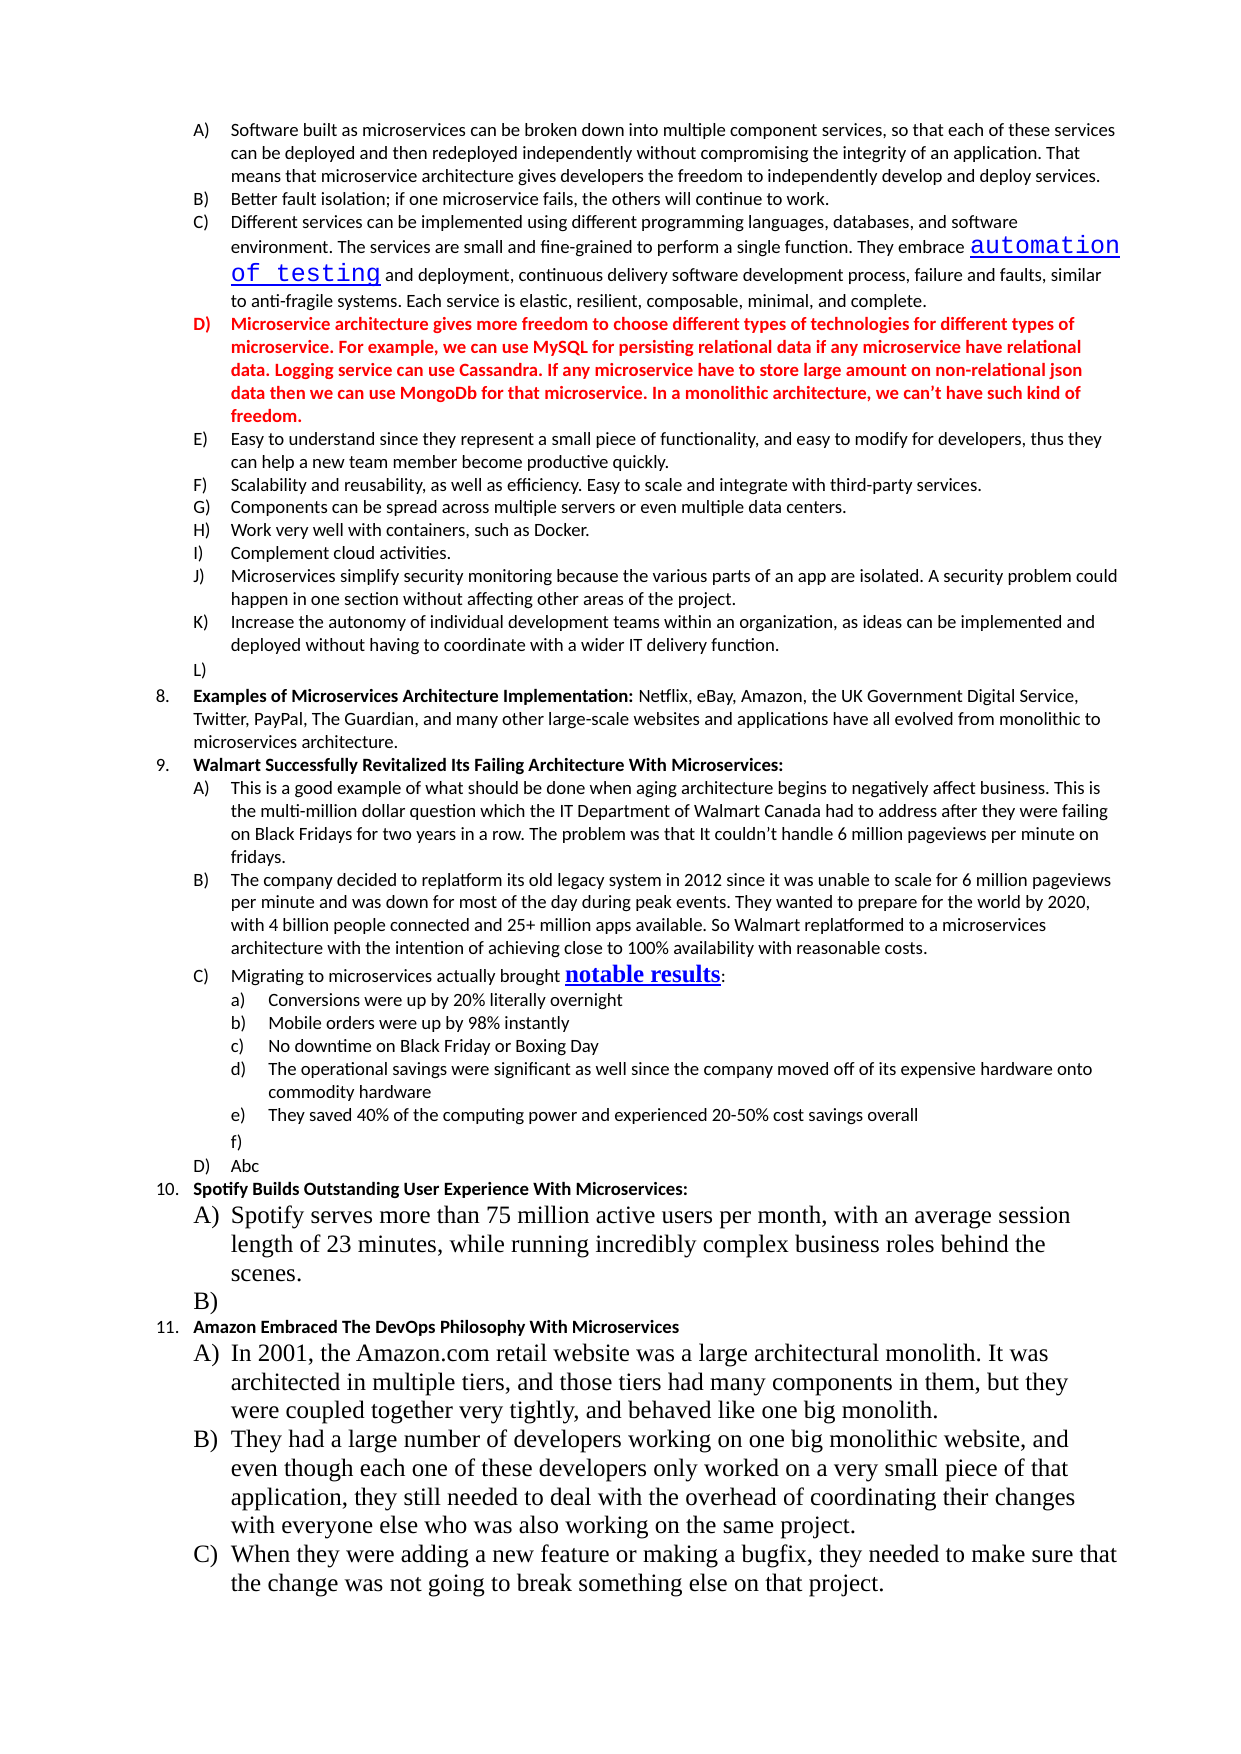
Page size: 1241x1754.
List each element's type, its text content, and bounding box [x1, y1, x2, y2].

list This is a good example of what should be done when aging architecture begins to negatively affect business. This is the multi-million dollar question which the IT Department of Walmart Canada had to address after they were failing on Black Fridays for two years in a row. The problem was that It couldn’t handle 6 million pageviews per minute on fridays. [193, 776, 1122, 868]
list Spotify Builds Outstanding User Experience With Microservices: [156, 1177, 1122, 1200]
list Complement cloud activities. [193, 541, 1122, 564]
list Microservices simplify security monitoring because the various parts of an app are isolated. A security problem could happen in one section without affecting other areas of the project. [193, 564, 1122, 610]
list Spotify serves more than 75 million active users per month, with an average session length of 23 minutes, while running incredibly complex business roles behind the scenes. [193, 1200, 1122, 1286]
list Components can be spread across multiple servers or even multiple data centers. [193, 496, 1122, 518]
list They saved 40% of the computing power and experienced 20-50% cost savings overall [231, 1103, 1122, 1126]
list Amazon Embraced The DevOps Philosophy With Microservices [156, 1315, 1122, 1338]
list Easy to understand since they represent a small piece of functionality, and easy to modify for developers, thus they can help a new team member become productive quickly. [193, 427, 1122, 473]
list Abc [193, 1154, 1122, 1177]
list Work very well with containers, such as Docker. [193, 518, 1122, 541]
list Conversions were up by 20% literally overnight [231, 988, 1122, 1011]
list Increase the autonomy of individual development teams within an organization, as ideas can be implemented and deployed without having to coordinate with a wider IT delivery function. [193, 610, 1122, 656]
list Mobile orders were up by 98% instantly [231, 1011, 1122, 1034]
list Software built as microservices can be broken down into multiple component services, so that each of these services can be deployed and then redeployed independently without compromising the integrity of an application. That means that microservice architecture gives developers the freedom to independently develop and deploy services. [193, 118, 1122, 187]
list The company decided to replatform its old legacy system in 2012 since it was unable to scale for 6 million pageviews per minute and was down for most of the day during peak events. They wanted to prepare for the world by 2020, with 4 billion people connected and 25+ million apps available. So Walmart replatformed to a microservices architecture with the intention of achieving close to 100% availability with reasonable costs. [193, 868, 1122, 959]
list In 2001, the Amazon.com retail website was a large architectural monolith. It was architected in multiple tiers, and those tiers had many components in them, but they were coupled together very tightly, and behaved like one big monolith. [193, 1338, 1122, 1424]
list When they were adding a new feature or making a bugfix, they needed to make sure that the change was not going to break something else on that project. [193, 1539, 1122, 1597]
list Examples of Microservices Architecture Implementation: Netflix, eBay, Amazon, the UK Government Digital Service, Twitter, PayPal, The Guardian, and many other large-scale websites and applications have all evolved from monolithic to microservices architecture. [156, 684, 1122, 753]
list Microservice architecture gives more freedom to choose different types of technologies for different types of microservice. For example, we can use MySQL for persisting relational data if any microservice have relational data. Logging service can use Cassandra. If any microservice have to store large amount on non-relational json data then we can use MongoDb for that microservice. In a monolithic architecture, we can’t have such kind of freedom. [193, 312, 1122, 427]
list They had a large number of developers working on one big monolithic website, and even though each one of these developers only worked on a very small piece of that application, they still needed to deal with the overhead of coordinating their changes with everyone else who was also working on the same project. [193, 1424, 1122, 1539]
list Scalability and reusability, as well as efficiency. Easy to scale and integrate with third-party services. [193, 473, 1122, 496]
list Different services can be implemented using different programming languages, databases, and software environment. The services are small and fine-grained to perform a single function. They embrace automation of testing and deployment, continuous delivery software development process, failure and faults, similar to anti-fragile systems. Each service is elastic, resilient, composable, minimal, and complete. [193, 210, 1122, 312]
list Walmart Successfully Revitalized Its Failing Architecture With Microservices: [156, 753, 1122, 776]
list Better fault isolation; if one microservice fails, the others will continue to work. [193, 187, 1122, 210]
list Migrating to microservices actually brought notable results: [193, 959, 1122, 988]
list No downtime on Black Friday or Boxing Day [231, 1034, 1122, 1057]
list The operational savings were significant as well since the company moved off of its expensive hardware onto commodity hardware [231, 1057, 1122, 1103]
